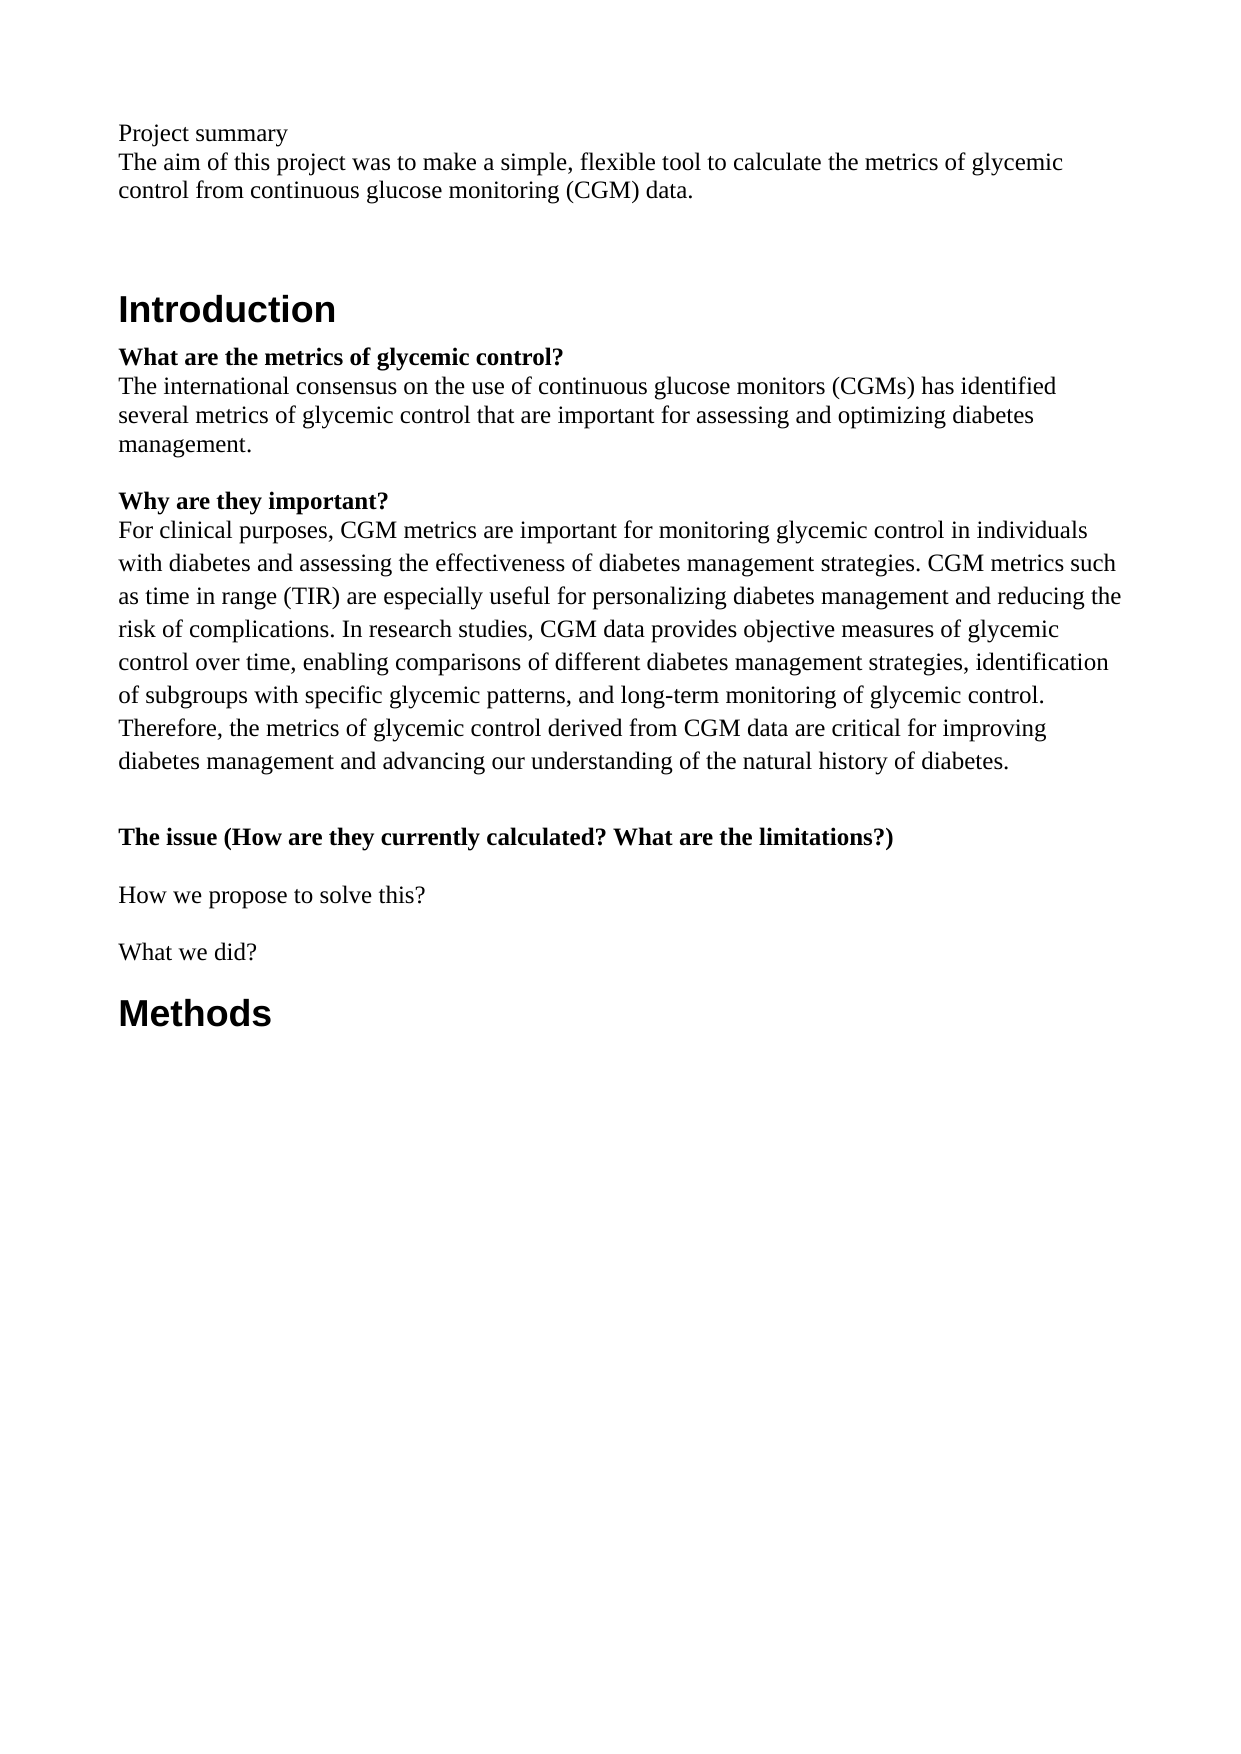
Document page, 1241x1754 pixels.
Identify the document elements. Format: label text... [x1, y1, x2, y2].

text Why are they important? [118, 486, 1122, 515]
text What are the metrics of glycemic control? [118, 342, 1122, 371]
text Project summary [118, 118, 1122, 147]
text For clinical purposes, CGM metrics are important for monitoring glycemic control in individuals with diabetes and assessing the effectiveness of diabetes management strategies. CGM metrics such as time in range (TIR) are especially useful for personalizing diabetes management and reducing the risk of complications. In research studies, CGM data provides objective measures of glycemic control over time, enabling comparisons of different diabetes management strategies, identification of subgroups with specific glycemic patterns, and long-term monitoring of glycemic control. Therefore, the metrics of glycemic control derived from CGM data are critical for improving diabetes management and advancing our understanding of the natural history of diabetes. [118, 515, 1122, 775]
text The international consensus on the use of continuous glucose monitors (CGMs) has identified several metrics of glycemic control that are important for assessing and optimizing diabetes management. [118, 371, 1122, 457]
text How we propose to solve this? [118, 880, 1122, 909]
text The issue (How are they currently calculated? What are the limitations?) [118, 822, 1122, 851]
subtitle Introduction [118, 287, 1122, 330]
text The aim of this project was to make a simple, flexible tool to calculate the metrics of glycemic control from continuous glucose monitoring (CGM) data. [118, 147, 1122, 204]
text What we did? [118, 937, 1122, 966]
subtitle Methods [118, 991, 1122, 1034]
